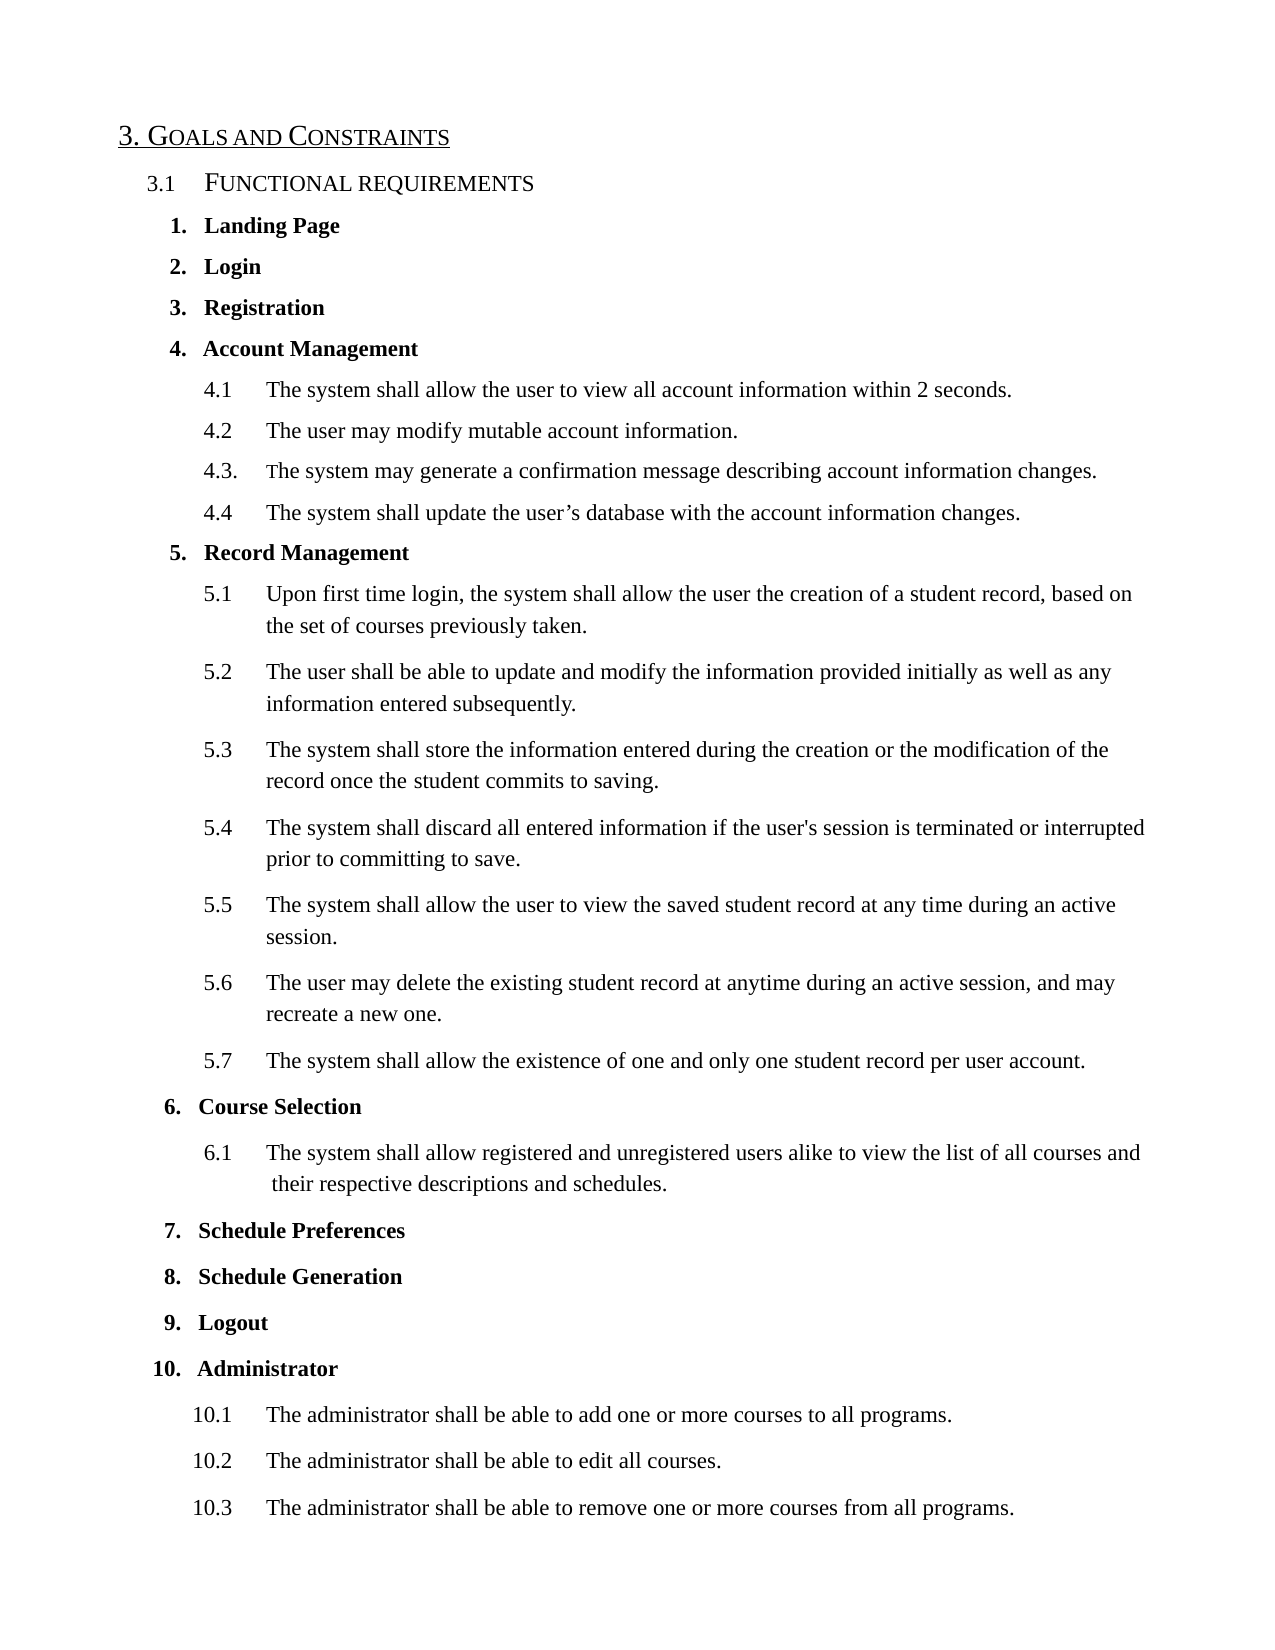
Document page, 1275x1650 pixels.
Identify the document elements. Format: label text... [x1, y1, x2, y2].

text 5. Record Management [118, 539, 1157, 566]
text 6. Course Selection [118, 1093, 1157, 1119]
text 10.2 The administrator shall be able to edit all courses. [118, 1447, 1157, 1474]
text 5.5 The system shall allow the user to view the saved student record at any time during an active session. [118, 891, 1157, 949]
text 2. Login [118, 253, 1157, 279]
text 7. Schedule Preferences [118, 1217, 1157, 1243]
text 8. Schedule Generation [118, 1263, 1157, 1289]
text 3. GOALS AND CONSTRAINTS [118, 118, 1157, 152]
text 10. Administrator [118, 1355, 1157, 1381]
text 4.4 The system shall update the user’s database with the account information changes. [118, 498, 1157, 525]
text 4.1 The system shall allow the user to view all account information within 2 seconds. [118, 376, 1157, 402]
text 5.1 Upon first time login, the system shall allow the user the creation of a student record, based on the set of courses previously taken. [118, 580, 1157, 638]
text 3.1 FUNCTIONAL REQUIREMENTS [118, 166, 1157, 197]
text 3. Registration [118, 294, 1157, 320]
text 5.3 The system shall store the information entered during the creation or the modification of the record once the student commits to saving. [118, 736, 1157, 794]
text 4.3. The system may generate a confirmation message describing account information changes. [118, 458, 1157, 484]
text 5.4 The system shall discard all entered information if the user's session is terminated or interrupted prior to committing to save. [118, 813, 1157, 871]
text 10.3 The administrator shall be able to remove one or more courses from all programs. [118, 1493, 1157, 1520]
text 5.2 The user shall be able to update and modify the information provided initially as well as any information entered subsequently. [118, 658, 1157, 716]
text 4.2 The user may modify mutable account information. [118, 417, 1157, 443]
text 5.7 The system shall allow the existence of one and only one student record per user account. [118, 1047, 1157, 1073]
text 1. Landing Page [118, 212, 1157, 238]
text 5.6 The user may delete the existing student record at anytime during an active session, and may recreate a new one. [118, 969, 1157, 1027]
text 10.1 The administrator shall be able to add one or more courses to all programs. [118, 1401, 1157, 1428]
text 9. Logout [118, 1309, 1157, 1335]
text 6.1 The system shall allow registered and unregistered users alike to view the list of all courses and their respective descriptions and schedules. [118, 1139, 1157, 1197]
text 4. Account Management [118, 335, 1157, 361]
